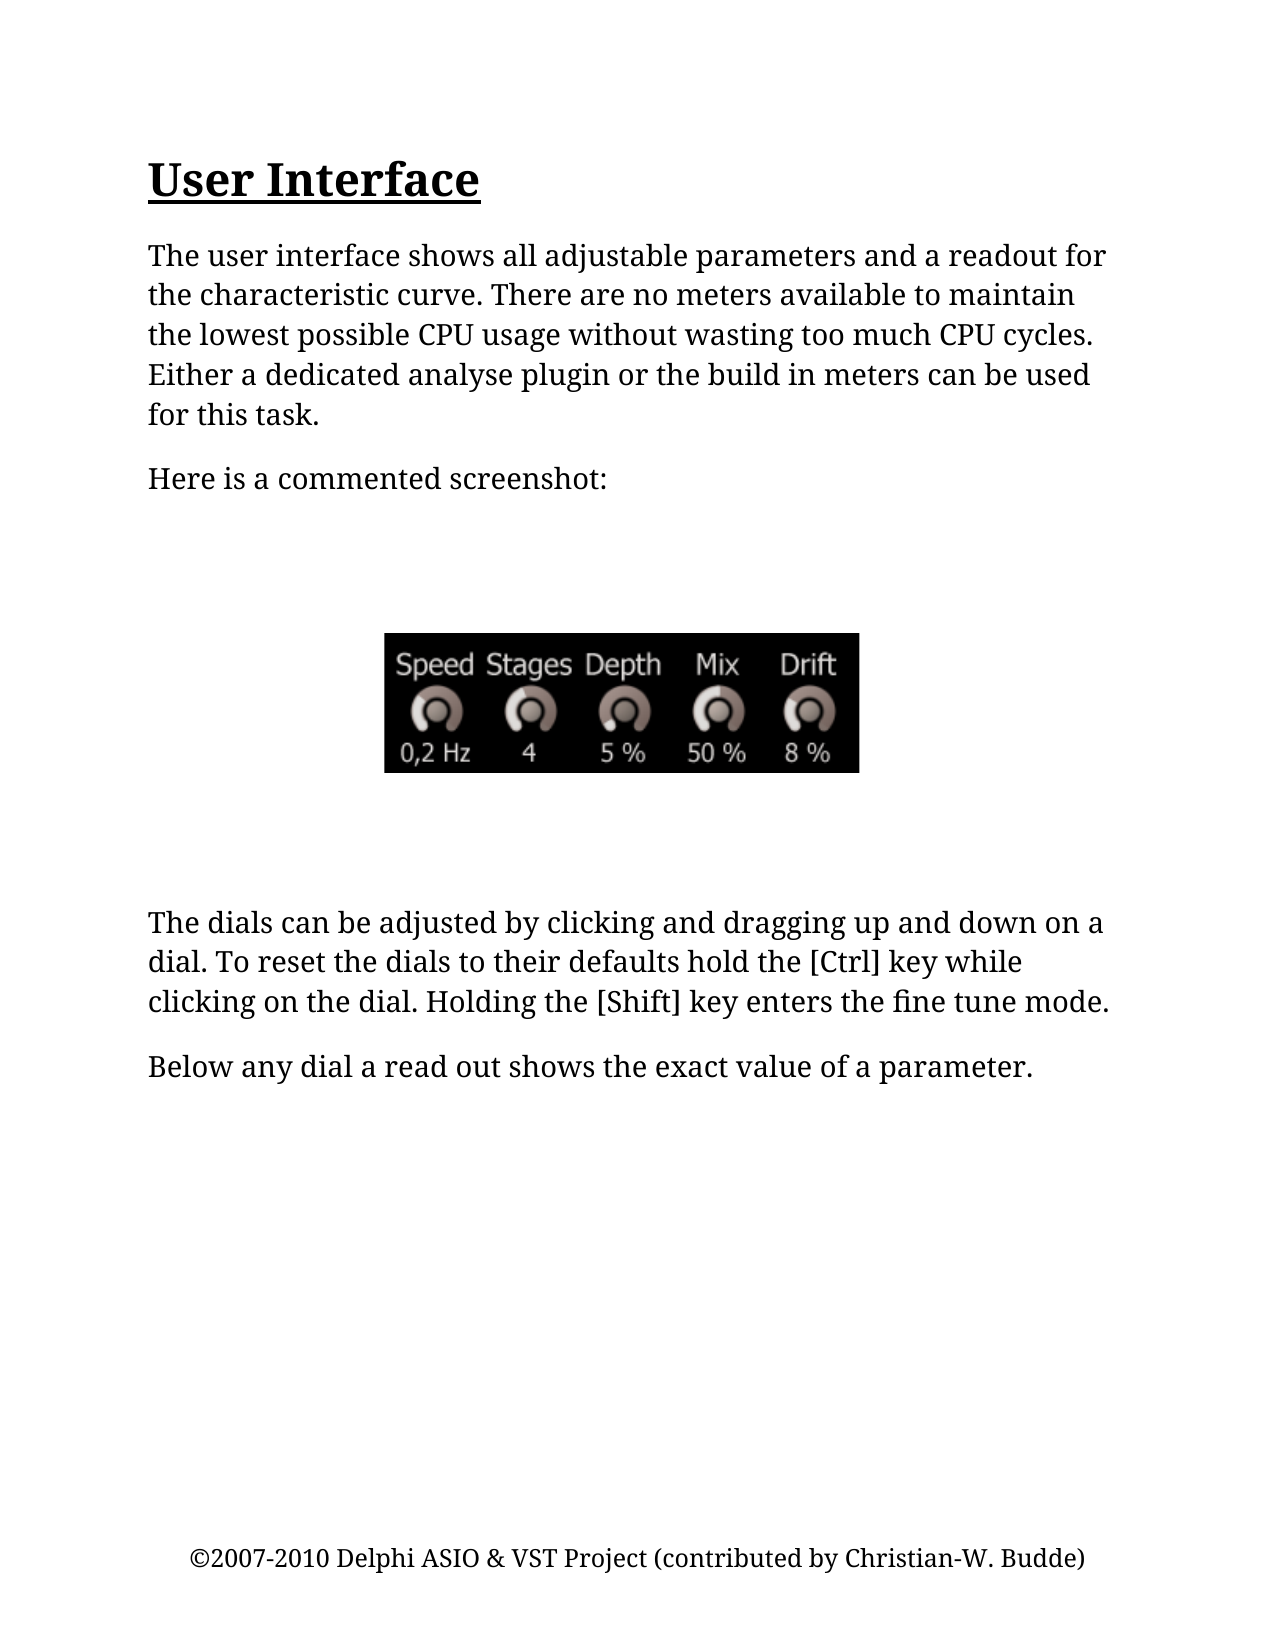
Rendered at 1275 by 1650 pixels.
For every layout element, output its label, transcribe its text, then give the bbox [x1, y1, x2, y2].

subtitle User Interface [148, 148, 1127, 210]
text Here is a commented screenshot: [148, 458, 1127, 498]
text The dials can be adjusted by clicking and dragging up and down on a dial. To reset the dials to their defaults hold the [Ctrl] key while clicking on the dial. Holding the [Shift] key enters the fine tune mode. [148, 902, 1127, 1021]
text The user interface shows all adjustable parameters and a readout for the characteristic curve. There are no meters available to maintain the lowest possible CPU usage without wasting too much CPU cycles. Either a dedicated analyse plugin or the build in meters can be used for this task. [148, 235, 1127, 433]
picture [384, 633, 860, 773]
text Below any dial a read out shows the exact value of a parameter. [148, 1046, 1127, 1086]
